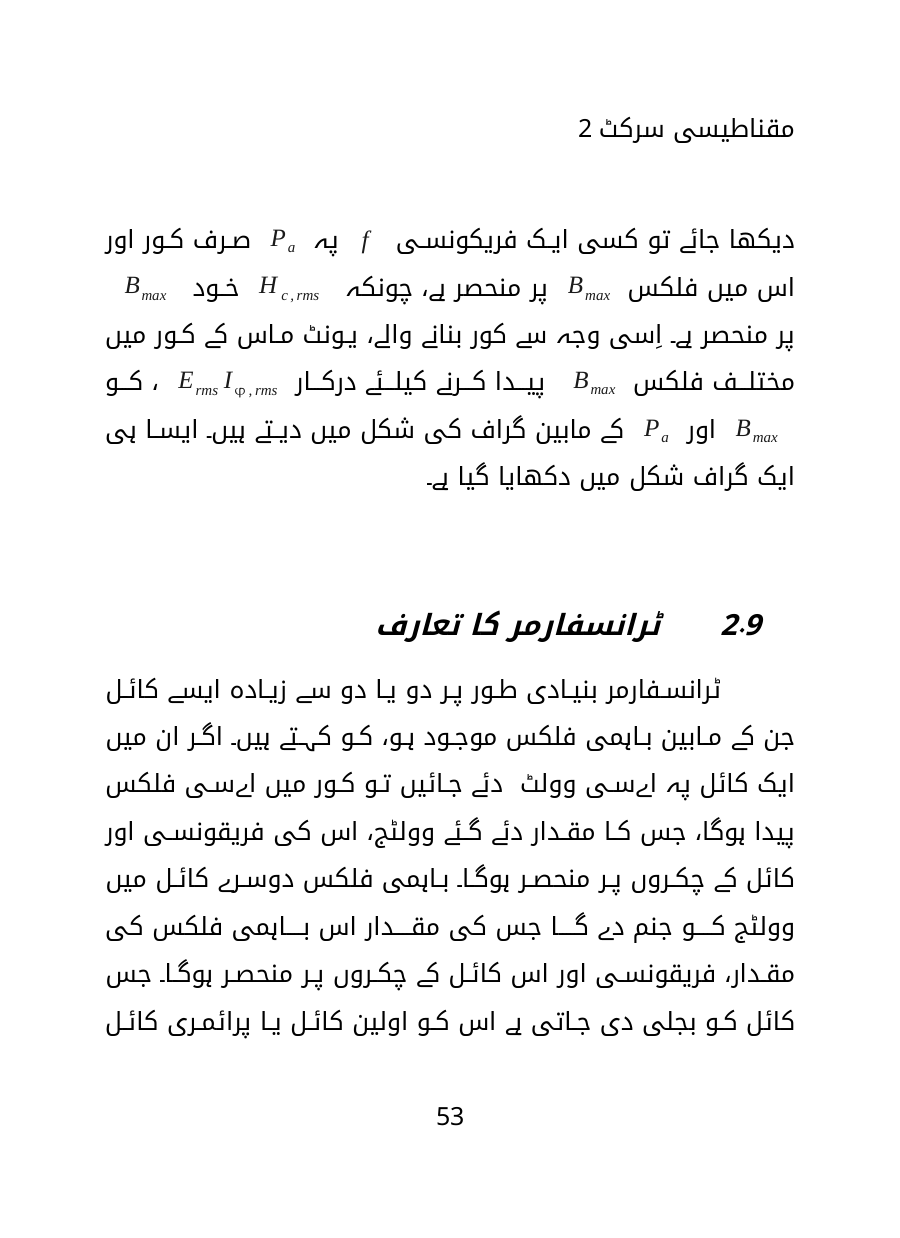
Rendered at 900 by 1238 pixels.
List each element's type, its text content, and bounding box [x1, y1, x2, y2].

subtitle ٹرانسفارمر کا تعارف [105, 598, 720, 653]
text ٹرانسفارمر بنیادی طور پر دو یا دو سے زیادہ ایسے کائل جن کے مابین باہمی فلکس موجود ہو، کو کہتے ہیں۔ اگر ان میں ایک کائل پہ اےسی وولٹ دئے جائیں تو کور میں اےسی فلکس پیدا ہوگا، جس کا مقدار دئے گئے وولٹج، اس کی فریقونسی اور کائل کے چکروں پر منحصر ہوگا۔ باہمی فلکس دوسرے کائل میں وولٹج کو جنم دے گا جس کی مقدار اس باہمی فلکس کی مقدار، فریقونسی اور اس کائل کے چکروں پر منحصر ہوگا۔ جس کائل کو بجلی دی جاتی ہے اس کو اولین کائل یا پرائمری کائل کہتے ہیں اور باقی کائلوں کو ثانوی کائل یا سکنڈری کائل کہتے ہیں۔ پرائمری اور سکنڈری کائلوں کے چکروں کی نسبت کو ایسا رکھا جاتا ہے کہ مرضی کے وولٹج حاصل ہوں۔ [105, 666, 795, 1045]
text دیکھا جائے تو کسی ایک فریکونسی پہصرف کور اور اس میں فلکسپر منحصر ہے، چونکہ خود پر منحصر ہے۔ اِسی وجہ سے کور بنانے والے، یونٹ ماس کے کور میں مختلف فلکس پیدا کرنے کیلئے درکار، کو اورکے مابین گراف کی شکل میں دیتے ہیں۔ ایسا ہی ایک گراف شکل میں دکھایا گیا ہے۔ [105, 216, 795, 501]
